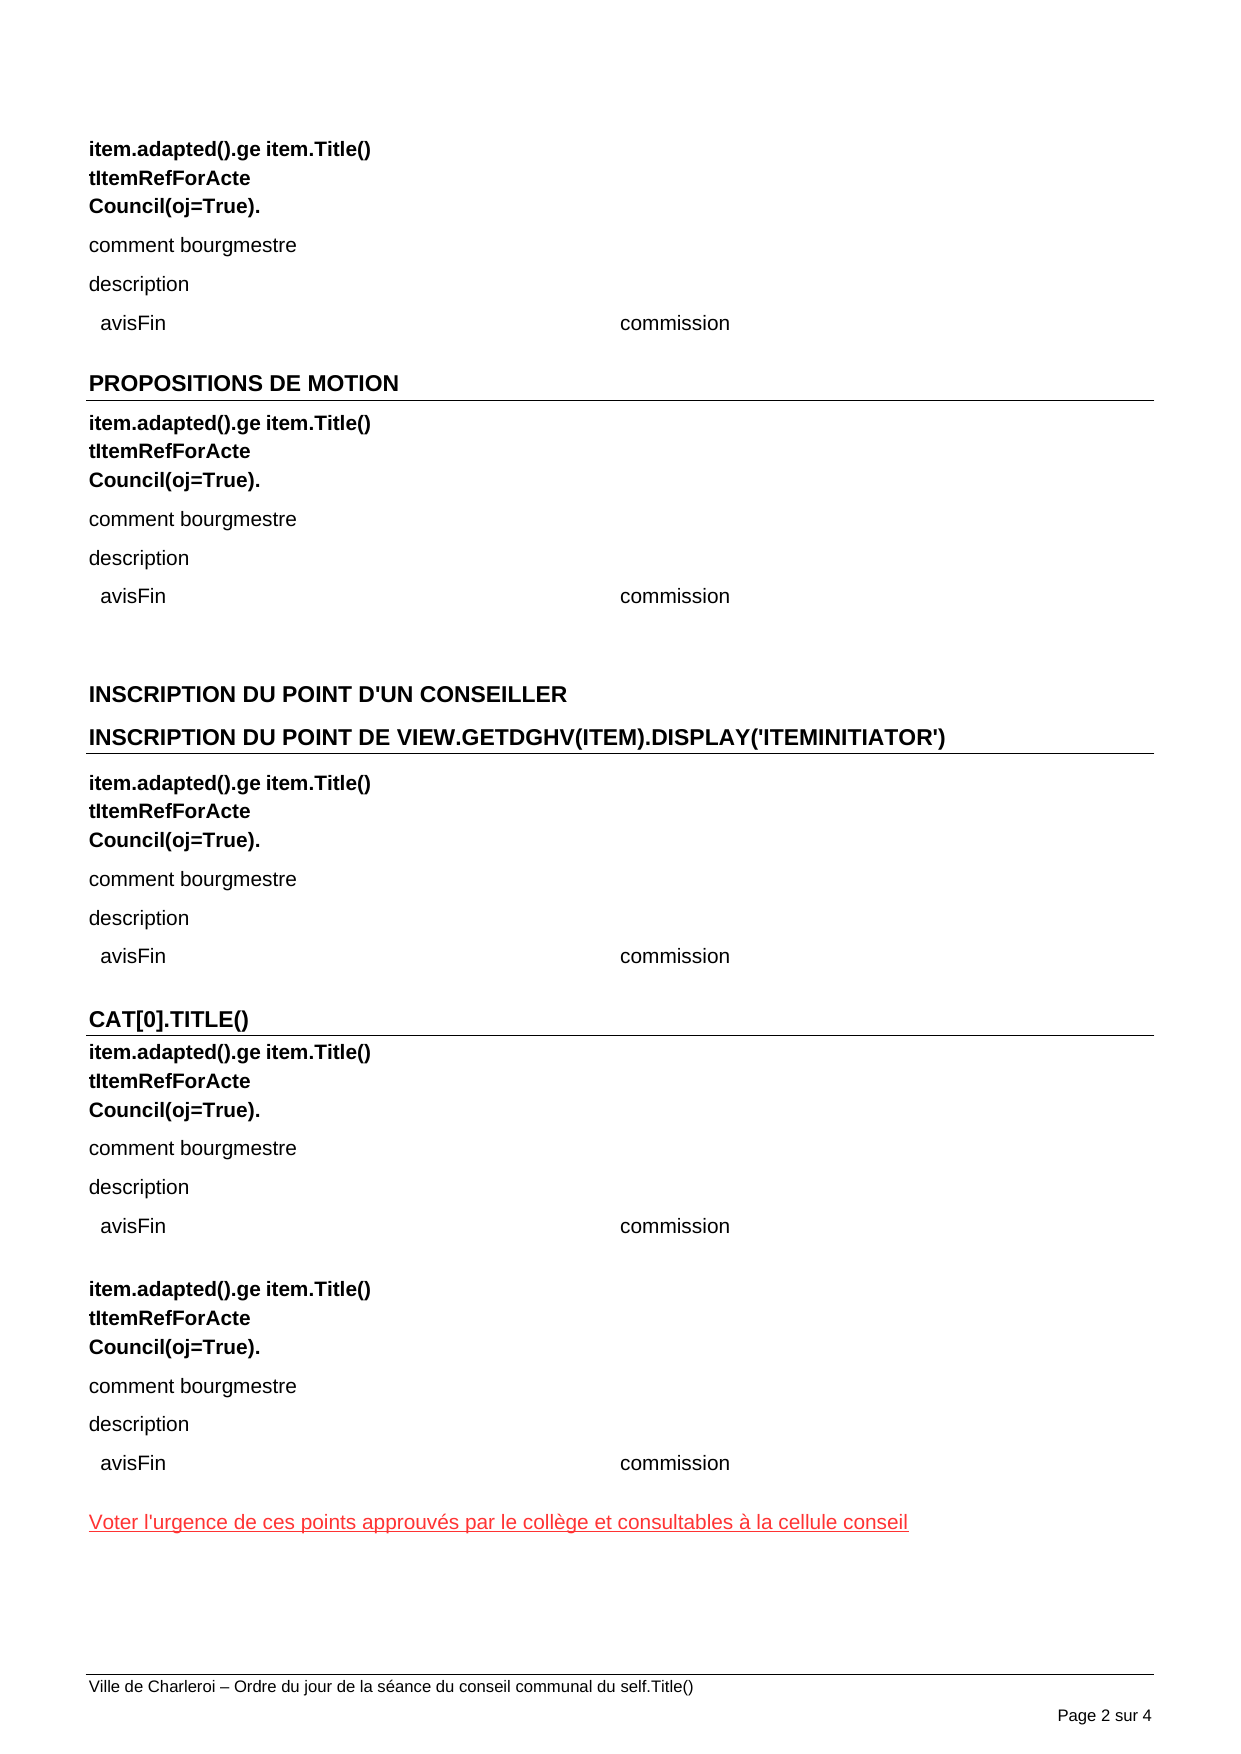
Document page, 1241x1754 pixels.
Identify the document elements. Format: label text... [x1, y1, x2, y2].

table_header item.adapted().getItemRefForActeCouncil(oj=True). [89, 771, 266, 867]
table_cell description [89, 1175, 1152, 1214]
table_cell description [89, 272, 1152, 311]
table_cell comment bourgmestre [89, 1374, 1152, 1412]
table_cell description [89, 1412, 1152, 1451]
table_cell comment bourgmestre [89, 867, 1152, 906]
table_header item.Title() [266, 771, 1152, 867]
table_header avisFin [89, 584, 620, 608]
text Inscription du point d'un Conseiller [86, 678, 1154, 707]
table_header item.adapted().getItemRefForActeCouncil(oj=True). [89, 1040, 266, 1136]
text Propositions de motion [86, 367, 1154, 400]
table_header avisFin [89, 1214, 620, 1238]
table_header commission [620, 311, 1152, 334]
table_header avisFin [89, 1451, 620, 1475]
text cat[0].Title() [86, 1003, 1154, 1035]
table_cell comment bourgmestre [89, 1136, 1152, 1175]
table_header item.adapted().getItemRefForActeCouncil(oj=True). [89, 410, 266, 507]
table_header item.Title() [266, 410, 1152, 507]
table_header commission [620, 1451, 1152, 1475]
table_header commission [620, 944, 1152, 968]
table_header item.adapted().getItemRefForActeCouncil(oj=True). [89, 137, 266, 233]
table_cell comment bourgmestre [89, 507, 1152, 545]
text Inscription du point dE view.getDGHV(item).display('itemInitiator') [86, 721, 1154, 753]
table_header item.adapted().getItemRefForActeCouncil(oj=True). [89, 1277, 266, 1373]
table_cell description [89, 906, 1152, 944]
table_header avisFin [89, 944, 620, 968]
table_header commission [620, 1214, 1152, 1238]
table_header commission [620, 584, 1152, 608]
table_header item.Title() [266, 1277, 1152, 1373]
text Voter l'urgence de ces points approuvés par le collège et consultables à la cellule conseil [88, 1509, 1152, 1533]
table_cell description [89, 545, 1152, 584]
table_header item.Title() [266, 1040, 1152, 1136]
table_header item.Title() [266, 137, 1152, 233]
table_header avisFin [89, 311, 620, 334]
table_cell comment bourgmestre [89, 233, 1152, 272]
